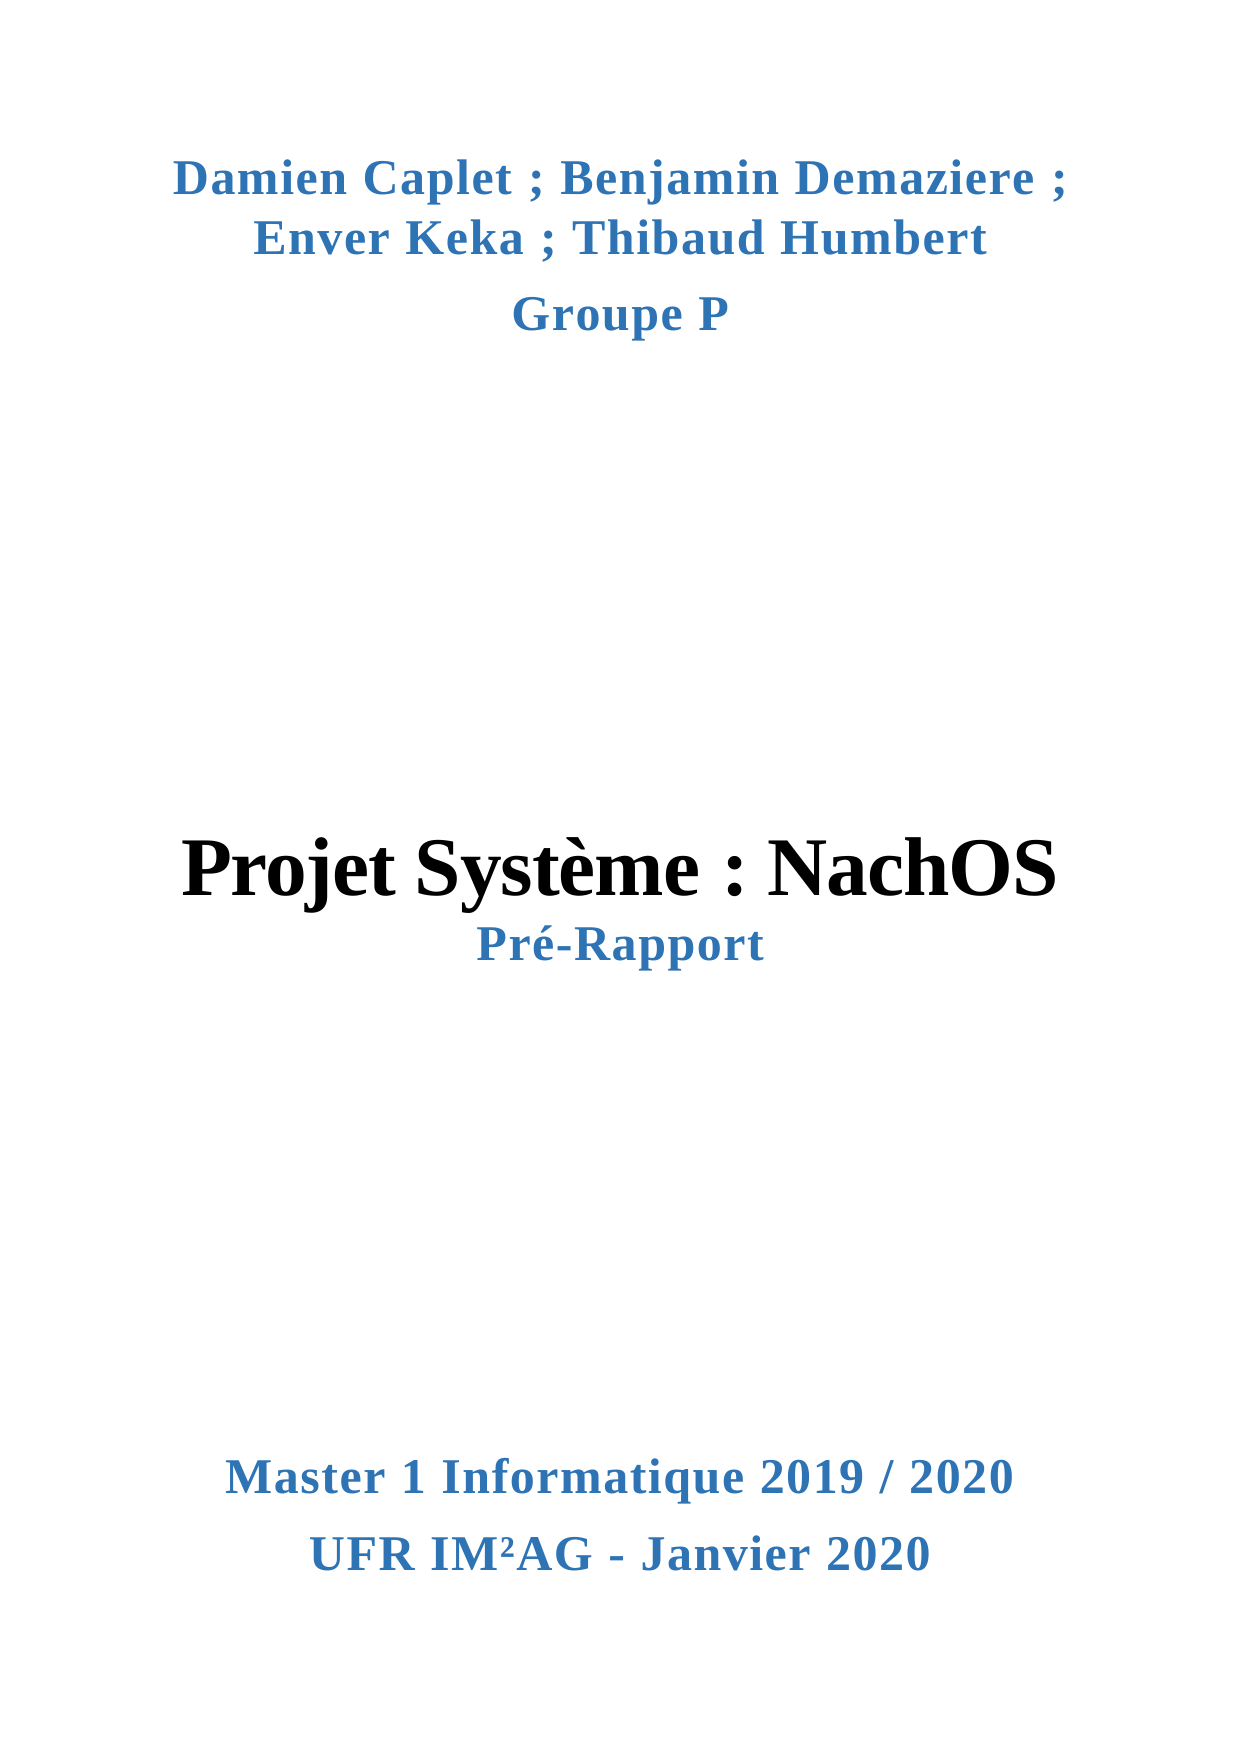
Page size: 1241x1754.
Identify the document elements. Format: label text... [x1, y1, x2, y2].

text Groupe P [148, 284, 1093, 341]
text UFR IM²AG - Janvier 2020 [148, 1524, 1093, 1581]
text Projet Système : NachOS [148, 818, 1093, 913]
text Master 1 Informatique 2019 / 2020 [148, 1447, 1093, 1505]
text Damien Caplet ; Benjamin Demaziere ; Enver Keka ; Thibaud Humbert [148, 148, 1093, 265]
text Pré-Rapport [148, 913, 1093, 971]
